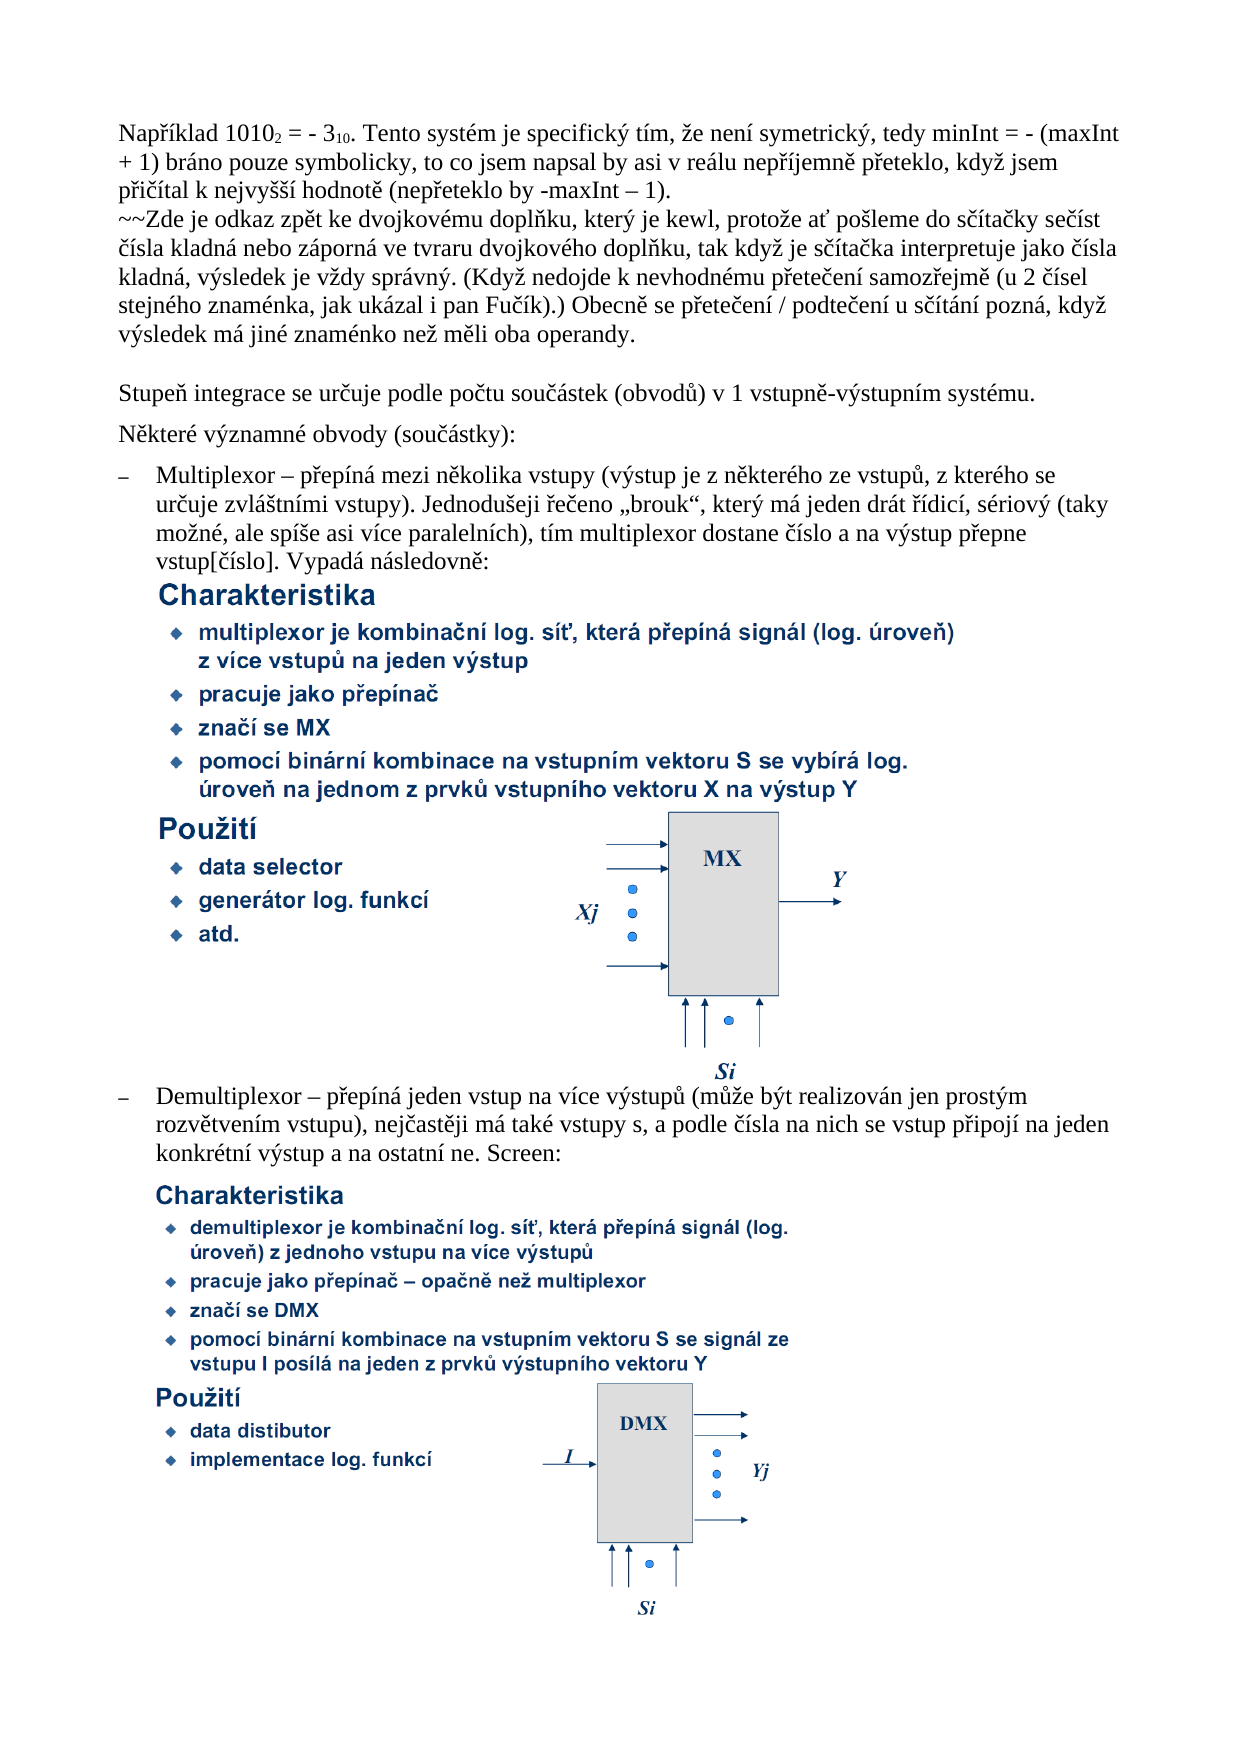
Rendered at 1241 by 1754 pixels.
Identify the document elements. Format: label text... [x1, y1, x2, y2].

picture [154, 1184, 790, 1617]
list Multiplexor – přepíná mezi několika vstupy (výstup je z některého ze vstupů, z kterého se určuje zvláštními vstupy). Jednodušeji řečeno „brouk“, který má jeden drát řídicí, sériový (taky možné, ale spíše asi více paralelních), tím multiplexor dostane číslo a na výstup přepne vstup[číslo]. Vypadá následovně: [118, 460, 1122, 575]
picture [156, 581, 955, 1081]
text ~~Zde je odkaz zpět ke dvojkovému doplňku, který je kewl, protože ať pošleme do sčítačky sečíst čísla kladná nebo záporná ve tvraru dvojkového doplňku, tak když je sčítačka interpretuje jako čísla kladná, výsledek je vždy správný. (Když nedojde k nevhodnému přetečení samozřejmě (u 2 čísel stejného znaménka, jak ukázal i pan Fučík).) Obecně se přetečení / podtečení u sčítání pozná, když výsledek má jiné znaménko než měli oba operandy. [118, 204, 1122, 348]
text Například 10102 = - 310. Tento systém je specifický tím, že není symetrický, tedy minInt = - (maxInt + 1) bráno pouze symbolicky, to co jsem napsal by asi v reálu nepříjemně přeteklo, když jsem přičítal k nejvyšší hodnotě (nepřeteklo by -maxInt – 1). [118, 118, 1122, 204]
list Demultiplexor – přepíná jeden vstup na více výstupů (může být realizován jen prostým rozvětvením vstupu), nejčastěji má také vstupy s, a podle čísla na nich se vstup připojí na jeden konkrétní výstup a na ostatní ne. Screen: [118, 588, 1122, 1167]
text Některé významné obvody (součástky): [118, 419, 1122, 448]
text Stupeň integrace se určuje podle počtu součástek (obvodů) v 1 vstupně-výstupním systému. [118, 378, 1122, 406]
